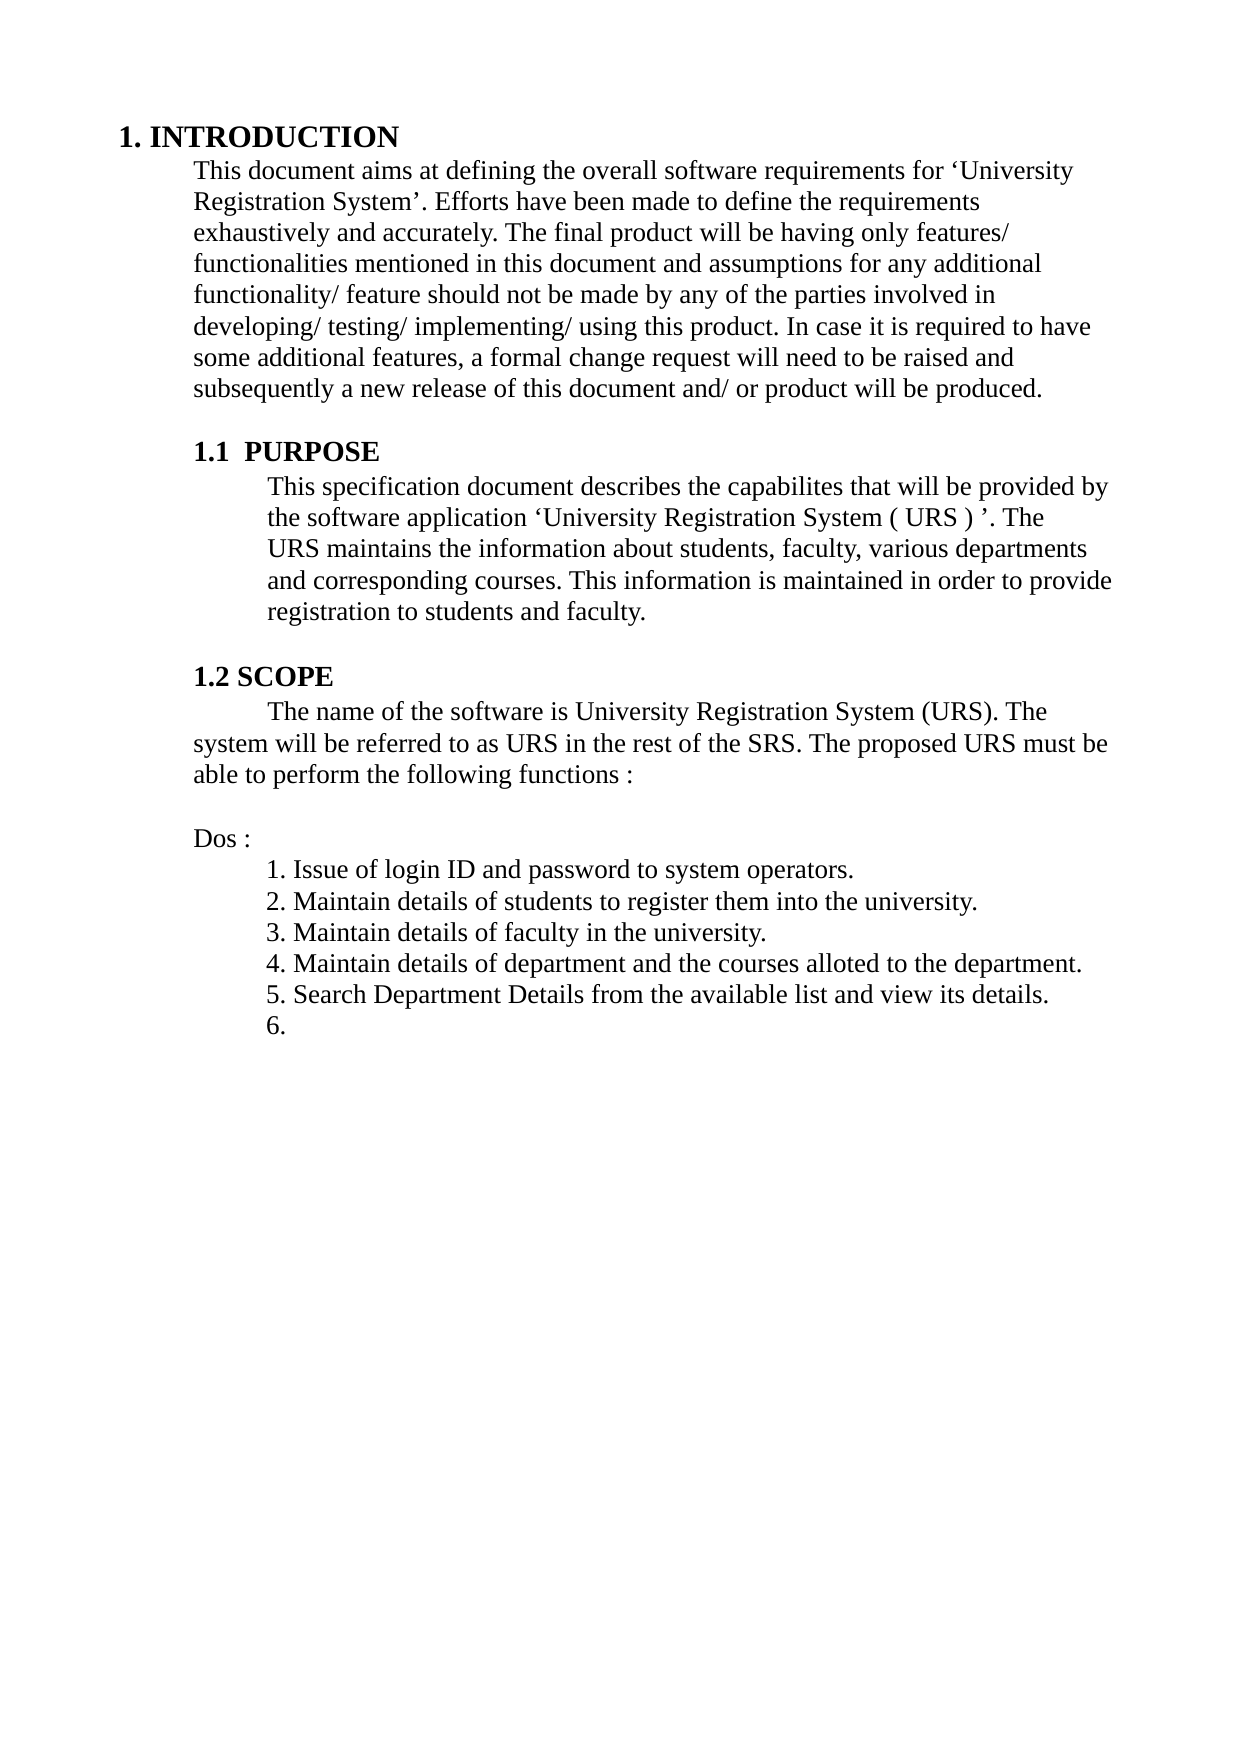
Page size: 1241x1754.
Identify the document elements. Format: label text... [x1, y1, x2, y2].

text 1. Issue of login ID and password to system operators. [118, 854, 1122, 885]
text 1.2 SCOPE [193, 659, 1122, 693]
text The name of the software is University Registration System (URS). The system will be referred to as URS in the rest of the SRS. The proposed URS must be able to perform the following functions : [193, 693, 1122, 789]
text This document aims at defining the overall software requirements for ‘University Registration System’. Efforts have been made to define the requirements exhaustively and accurately. The final product will be having only features/ functionalities mentioned in this document and assumptions for any additional functionality/ feature should not be made by any of the parties involved in developing/ testing/ implementing/ using this product. In case it is required to have some additional features, a formal change request will need to be raised and subsequently a new release of this document and/ or product will be produced. [193, 154, 1122, 403]
text Dos : [193, 822, 1122, 854]
text 6. [118, 1009, 1122, 1041]
text 2. Maintain details of students to register them into the university. [118, 885, 1122, 916]
text the software application ‘University Registration System ( URS ) ’. The URS maintains the information about students, faculty, various departments and corresponding courses. This information is maintained in order to provide registration to students and faculty. [193, 501, 1122, 626]
text 3. Maintain details of faculty in the university. [118, 916, 1122, 947]
text 5. Search Department Details from the available list and view its details. [118, 978, 1122, 1009]
text This specification document describes the capabilites that will be provided by [193, 468, 1122, 501]
text 4. Maintain details of department and the courses alloted to the department. [118, 947, 1122, 978]
list 1.1 PURPOSE [193, 434, 1122, 468]
text 1. INTRODUCTION [118, 118, 1122, 154]
